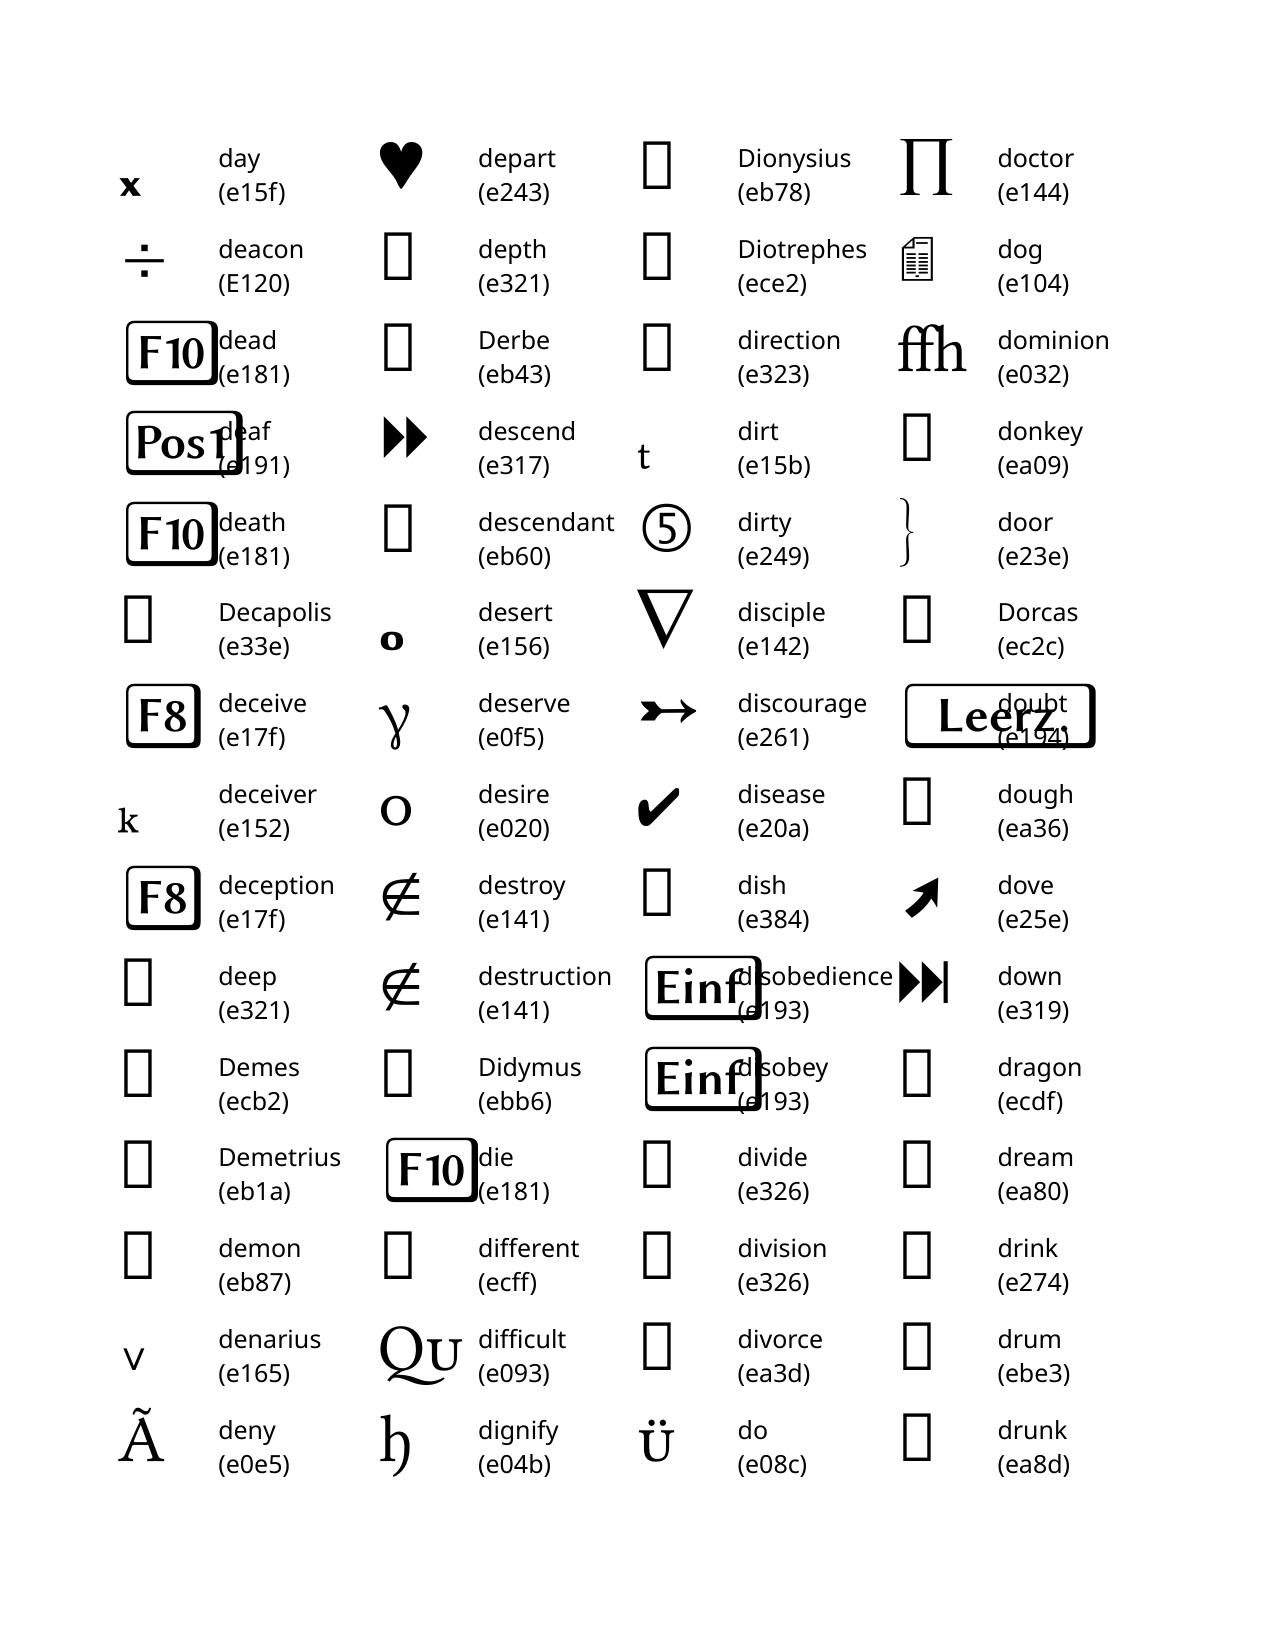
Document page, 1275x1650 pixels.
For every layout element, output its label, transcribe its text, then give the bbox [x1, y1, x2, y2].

table_cell dragon (ecdf) [994, 1026, 1275, 1117]
table_cell  [378, 1026, 475, 1117]
table_cell  [115, 754, 215, 845]
table_cell  [638, 936, 734, 1026]
table_cell deceiver (e152) [215, 754, 378, 845]
table_cell doctor (e144) [994, 118, 1275, 209]
table_cell  [378, 1299, 475, 1390]
table_cell doubt (e194) [994, 663, 1275, 754]
table_cell  [115, 1117, 215, 1208]
table_cell  [897, 1117, 994, 1208]
table_cell  [115, 1390, 215, 1481]
table_cell  [378, 209, 475, 300]
table_cell  [115, 481, 215, 572]
table_cell deaf (e191) [215, 391, 378, 481]
table_cell deceive (e17f) [215, 663, 378, 754]
table_cell  [115, 391, 215, 481]
table_cell denarius (e165) [215, 1299, 378, 1390]
table_cell disciple (e142) [734, 572, 897, 663]
table_cell  [115, 118, 215, 209]
table_cell divorce (ea3d) [734, 1299, 897, 1390]
table_cell  [638, 1026, 734, 1117]
table_cell  [897, 936, 994, 1026]
table_cell difficult (e093) [475, 1299, 638, 1390]
table_cell door (e23e) [994, 481, 1275, 572]
table_cell  [115, 845, 215, 936]
table_cell  [638, 1299, 734, 1390]
table_cell dignify (e04b) [475, 1390, 638, 1481]
table_cell  [897, 481, 994, 572]
table_cell do (e08c) [734, 1390, 897, 1481]
table_cell  [638, 481, 734, 572]
table_cell  [378, 481, 475, 572]
table_cell demon (eb87) [215, 1208, 378, 1299]
table_cell  [638, 845, 734, 936]
table_cell  [897, 209, 994, 300]
table_cell dish (e384) [734, 845, 897, 936]
table_cell Demetrius (eb1a) [215, 1117, 378, 1208]
table_cell  [897, 572, 994, 663]
table_cell dead (e181) [215, 300, 378, 391]
table_cell  [638, 1390, 734, 1481]
table_cell destruction (e141) [475, 936, 638, 1026]
table_cell die (e181) [475, 1117, 638, 1208]
table_cell  [897, 118, 994, 209]
table_cell  [115, 300, 215, 391]
table_cell  [638, 118, 734, 209]
table_cell  [378, 118, 475, 209]
table_cell  [115, 1208, 215, 1299]
table_cell deny (e0e5) [215, 1390, 378, 1481]
table_cell deception (e17f) [215, 845, 378, 936]
table_cell  [638, 663, 734, 754]
table_cell dove (e25e) [994, 845, 1275, 936]
table_cell dirty (e249) [734, 481, 897, 572]
table_cell  [638, 572, 734, 663]
table_cell  [897, 1390, 994, 1481]
table_cell  [378, 1390, 475, 1481]
table_cell Didymus (ebb6) [475, 1026, 638, 1117]
table_cell day (e15f) [215, 118, 378, 209]
table_cell dough (ea36) [994, 754, 1275, 845]
table_cell  [378, 663, 475, 754]
table_cell  [378, 391, 475, 481]
table_cell deacon (E120) [215, 209, 378, 300]
table_cell discourage (e261) [734, 663, 897, 754]
table_cell Diotrephes (ece2) [734, 209, 897, 300]
table_cell deep (e321) [215, 936, 378, 1026]
table_cell different (ecff) [475, 1208, 638, 1299]
table_cell  [638, 209, 734, 300]
table_cell disobedience (e193) [734, 936, 897, 1026]
table_cell desire (e020) [475, 754, 638, 845]
table_cell drunk (ea8d) [994, 1390, 1275, 1481]
table_cell  [638, 1117, 734, 1208]
table_cell  [638, 754, 734, 845]
table_cell  [378, 572, 475, 663]
table_cell  [378, 936, 475, 1026]
table_cell  [897, 754, 994, 845]
table_cell  [115, 209, 215, 300]
table_cell desert (e156) [475, 572, 638, 663]
table_cell  [115, 663, 215, 754]
table_cell  [907, 686, 994, 743]
table_cell drink (e274) [994, 1208, 1275, 1299]
table_cell dog (e104) [994, 209, 1275, 300]
table_cell  [897, 1026, 994, 1117]
table_cell  [378, 845, 475, 936]
table_cell  [897, 1299, 994, 1390]
table_cell  [638, 300, 734, 391]
table_cell division (e326) [734, 1208, 897, 1299]
table_cell  [378, 754, 475, 845]
table_cell deserve (e0f5) [475, 663, 638, 754]
table_cell donkey (ea09) [994, 391, 1275, 481]
table_cell depart (e243) [475, 118, 638, 209]
table_cell dream (ea80) [994, 1117, 1275, 1208]
table_cell  [378, 300, 475, 391]
table_cell descendant (eb60) [475, 481, 638, 572]
table_cell Decapolis (e33e) [215, 572, 378, 663]
table_cell disease (e20a) [734, 754, 897, 845]
table_cell  [897, 391, 994, 481]
table_cell  [115, 572, 215, 663]
table_cell  [115, 936, 215, 1026]
table_cell Dorcas (ec2c) [994, 572, 1275, 663]
table_cell direction (e323) [734, 300, 897, 391]
table_cell death (e181) [215, 481, 378, 572]
table_cell  [638, 1208, 734, 1299]
table_cell destroy (e141) [475, 845, 638, 936]
table_cell disobey (e193) [734, 1026, 897, 1117]
table_cell Dionysius (eb78) [734, 118, 897, 209]
table_cell descend (e317) [475, 391, 638, 481]
table_cell dirt (e15b) [734, 391, 897, 481]
table_cell depth (e321) [475, 209, 638, 300]
table_cell  [897, 845, 994, 936]
table_cell  [897, 1208, 994, 1299]
table_cell  [115, 1026, 215, 1117]
table_cell down (e319) [994, 936, 1275, 1026]
table_cell  [638, 391, 734, 481]
table_cell  [378, 1117, 475, 1208]
table_cell  [378, 1208, 475, 1299]
table_cell Demes (ecb2) [215, 1026, 378, 1117]
table_cell Derbe (eb43) [475, 300, 638, 391]
table_cell drum (ebe3) [994, 1299, 1275, 1390]
table_cell divide (e326) [734, 1117, 897, 1208]
table_cell  [897, 300, 994, 391]
table_cell  [115, 1299, 215, 1390]
table_cell dominion (e032) [994, 300, 1275, 391]
table_cell  [897, 663, 994, 754]
